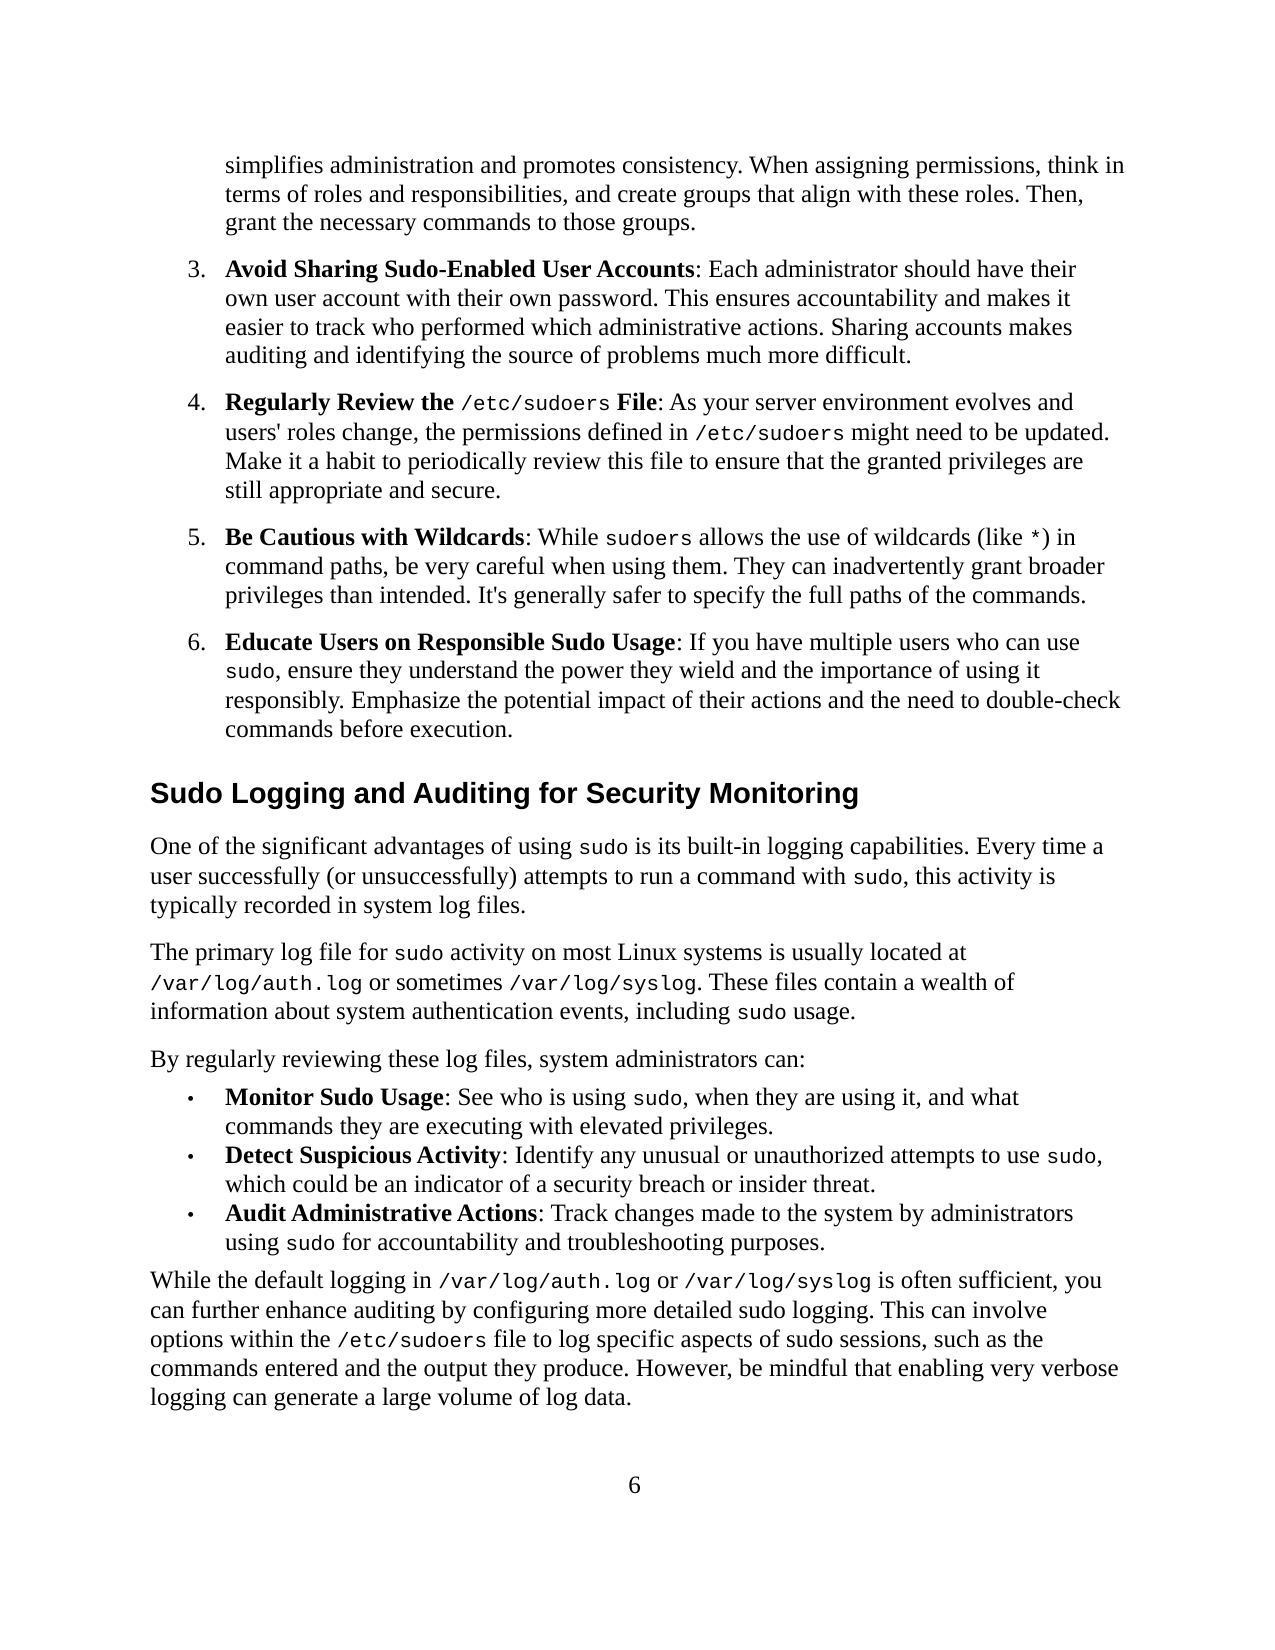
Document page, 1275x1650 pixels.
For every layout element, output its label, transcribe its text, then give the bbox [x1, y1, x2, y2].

text One of the significant advantages of using sudo is its built-in logging capabilities. Every time a user successfully (or unsuccessfully) attempts to run a command with sudo, this activity is typically recorded in system log files. [150, 831, 1125, 919]
list Avoid Sharing Sudo-Enabled User Accounts: Each administrator should have their own user account with their own password. This ensures accountability and makes it easier to track who performed which administrative actions. Sharing accounts makes auditing and identifying the source of problems much more difficult. [187, 254, 1125, 369]
list Monitor Sudo Usage: See who is using sudo, when they are using it, and what commands they are executing with elevated privileges. [187, 1082, 1125, 1140]
list Audit Administrative Actions: Track changes made to the system by administrators using sudo for accountability and troubleshooting purposes. [187, 1198, 1125, 1257]
list simplifies administration and promotes consistency. When assigning permissions, think in terms of roles and responsibilities, and create groups that align with these roles. Then, grant the necessary commands to those groups. [187, 150, 1125, 236]
text The primary log file for sudo activity on most Linux systems is usually located at /var/log/auth.log or sometimes /var/log/syslog. These files contain a wealth of information about system authentication events, including sudo usage. [150, 937, 1125, 1026]
subtitle Sudo Logging and Auditing for Security Monitoring [150, 776, 1125, 810]
list Educate Users on Responsible Sudo Usage: If you have multiple users who can use sudo, ensure they understand the power they wield and the importance of using it responsibly. Emphasize the potential impact of their actions and the need to double-check commands before execution. [187, 627, 1125, 742]
list Regularly Review the /etc/sudoers File: As your server environment evolves and users' roles change, the permissions defined in /etc/sudoers might need to be updated. Make it a habit to periodically review this file to ensure that the granted privileges are still appropriate and secure. [187, 387, 1125, 504]
list Be Cautious with Wildcards: While sudoers allows the use of wildcards (like *) in command paths, be very careful when using them. They can inadvertently grant broader privileges than intended. It's generally safer to specify the full paths of the commands. [187, 522, 1125, 609]
text By regularly reviewing these log files, system administrators can: [150, 1044, 1125, 1073]
text While the default logging in /var/log/auth.log or /var/log/syslog is often sufficient, you can further enhance auditing by configuring more detailed sudo logging. This can involve options within the /etc/sudoers file to log specific aspects of sudo sessions, such as the commands entered and the output they produce. However, be mindful that enabling very verbose logging can generate a large volume of log data. [150, 1266, 1125, 1411]
list Detect Suspicious Activity: Identify any unusual or unauthorized attempts to use sudo, which could be an indicator of a security breach or insider threat. [187, 1140, 1125, 1198]
